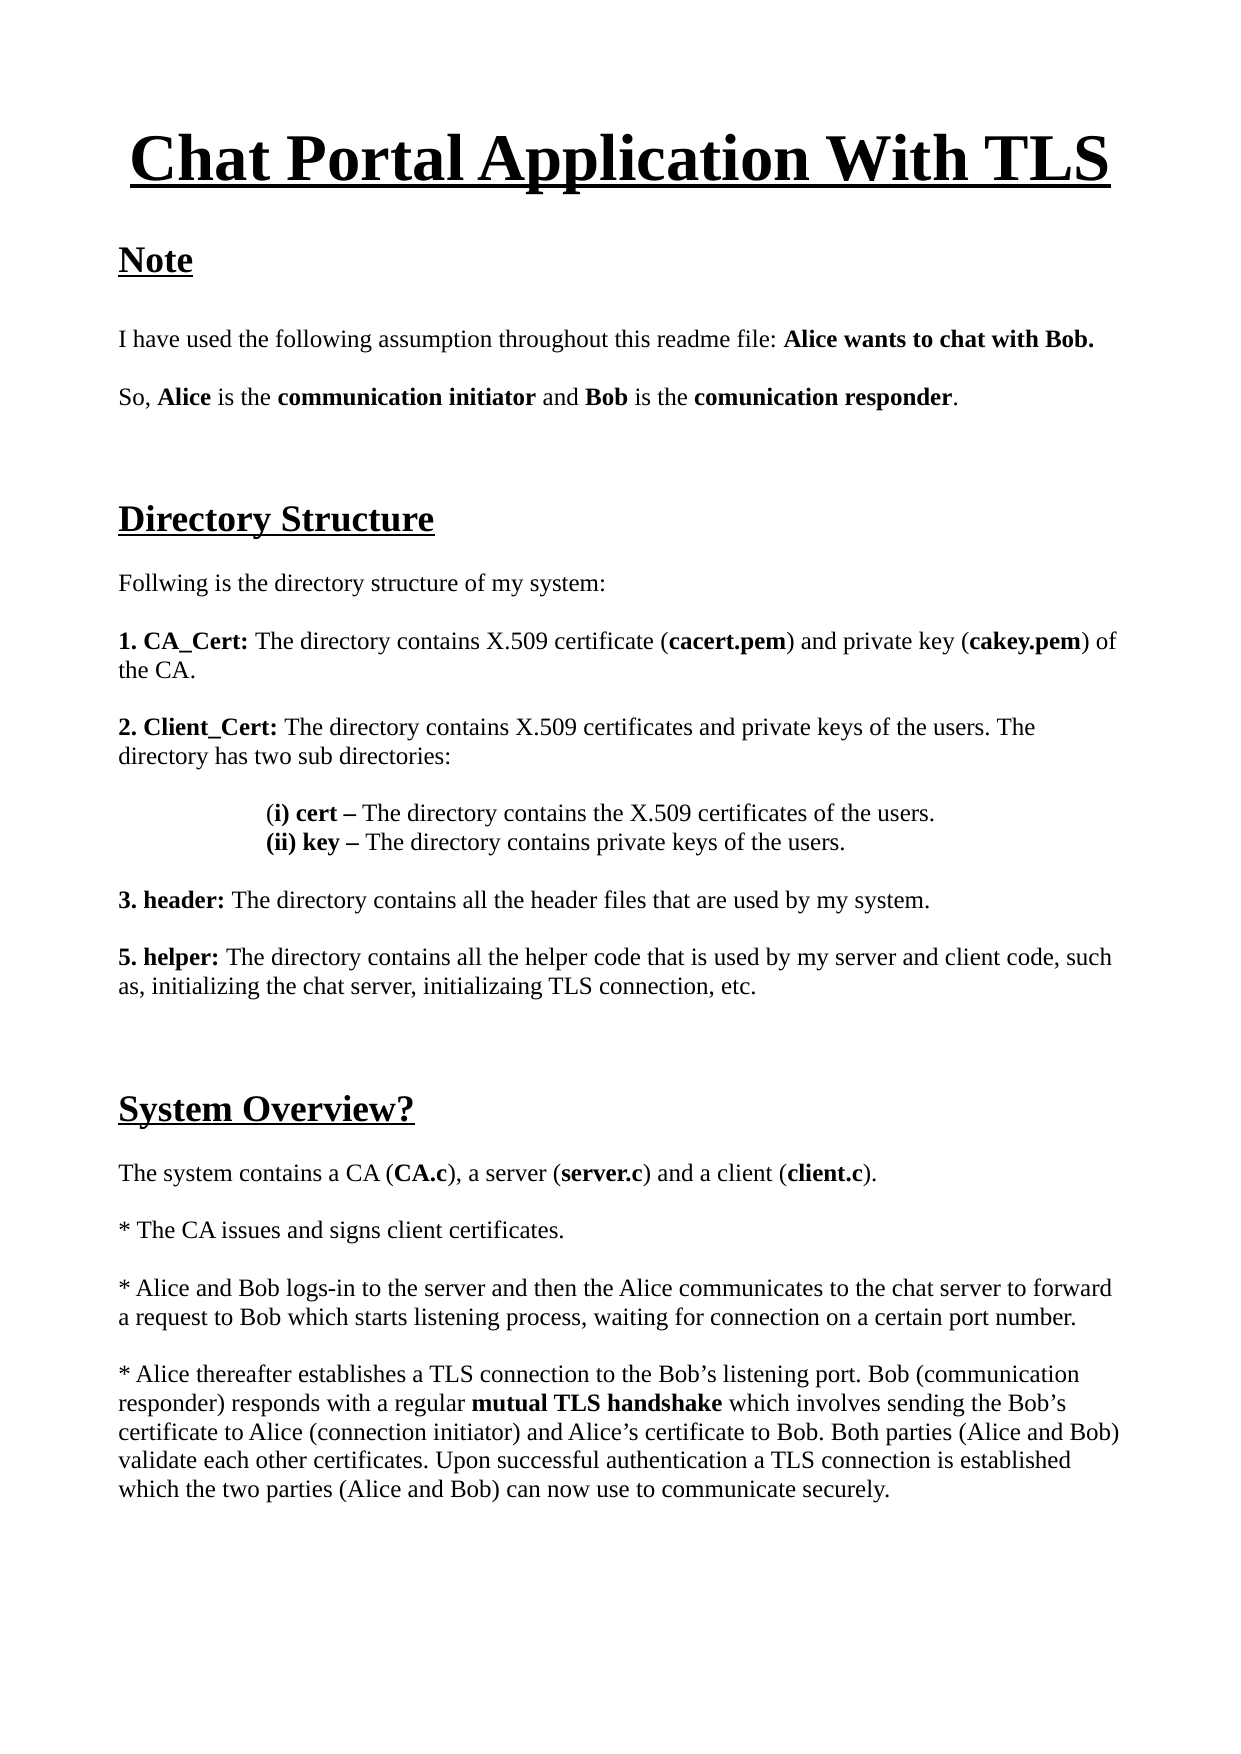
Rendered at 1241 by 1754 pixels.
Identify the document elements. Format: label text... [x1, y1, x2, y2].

text 5. helper: The directory contains all the helper code that is used by my server and client code, such as, initializing the chat server, initializaing TLS connection, etc. [118, 942, 1122, 1000]
text Note [118, 238, 1122, 281]
text Chat Portal Application With TLS [118, 118, 1122, 195]
text 2. Client_Cert: The directory contains X.509 certificates and private keys of the users. The directory has two sub directories: [118, 712, 1122, 770]
text Directory Structure [118, 497, 1122, 540]
text Follwing is the directory structure of my system: [118, 568, 1122, 597]
text The system contains a CA (CA.c), a server (server.c) and a client (client.c). [118, 1158, 1122, 1187]
text I have used the following assumption throughout this readme file: Alice wants to chat with Bob. [118, 324, 1122, 353]
text So, Alice is the communication initiator and Bob is the comunication responder. [118, 382, 1122, 410]
text * Alice and Bob logs-in to the server and then the Alice communicates to the chat server to forward a request to Bob which starts listening process, waiting for connection on a certain port number. [118, 1273, 1122, 1330]
text 3. header: The directory contains all the header files that are used by my system. [118, 885, 1122, 913]
text 1. CA_Cert: The directory contains X.509 certificate (cacert.pem) and private key (cakey.pem) of the CA. [118, 626, 1122, 683]
text * Alice thereafter establishes a TLS connection to the Bob’s listening port. Bob (communication responder) responds with a regular mutual TLS handshake which involves sending the Bob’s certificate to Alice (connection initiator) and Alice’s certificate to Bob. Both parties (Alice and Bob) validate each other certificates. Upon successful authentication a TLS connection is established which the two parties (Alice and Bob) can now use to communicate securely. [118, 1359, 1122, 1503]
text (i) cert – The directory contains the X.509 certificates of the users. [118, 798, 1122, 827]
text (ii) key – The directory contains private keys of the users. [118, 827, 1122, 856]
text System Overview? [118, 1086, 1122, 1129]
text * The CA issues and signs client certificates. [118, 1215, 1122, 1244]
